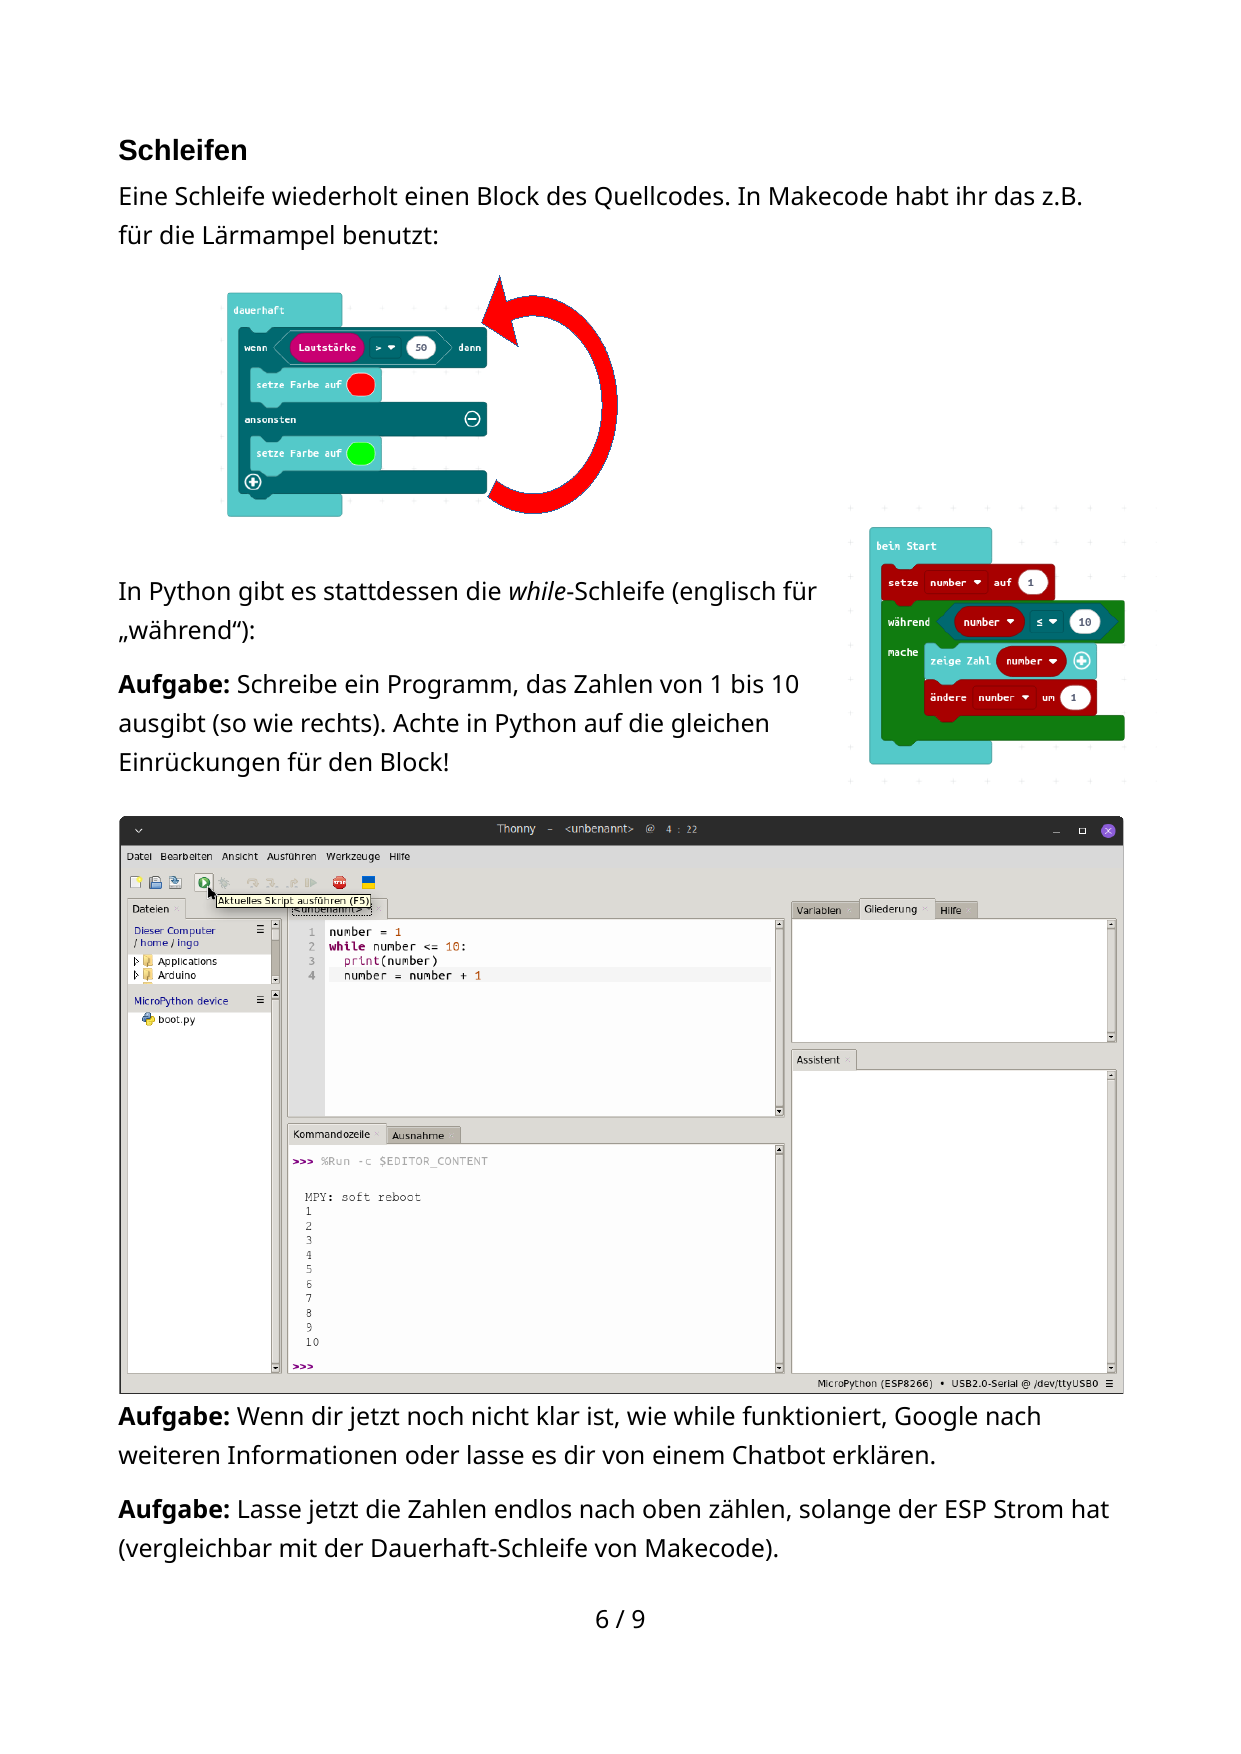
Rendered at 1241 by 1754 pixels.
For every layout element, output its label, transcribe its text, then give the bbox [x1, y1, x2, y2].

text In Python gibt es stattdessen die while-Schleife (englisch für „während“): [118, 574, 847, 647]
subtitle Schleifen [118, 133, 1122, 166]
picture [119, 816, 1124, 1394]
text Eine Schleife wiederholt einen Block des Quellcodes. In Makecode habt ihr das z.B. für die Lärmampel benutzt: [118, 179, 1122, 252]
text Aufgabe: Wenn dir jetzt noch nicht klar ist, wie while funktioniert, Google nach weiteren Informationen oder lasse es dir von einem Chatbot erklären. [118, 799, 1122, 1472]
text Aufgabe: Lasse jetzt die Zahlen endlos nach oben zählen, solange der ESP Strom hat (vergleichbar mit der Dauerhaft-Schleife von Makecode). [118, 1492, 1122, 1565]
picture [220, 285, 498, 521]
picture [847, 504, 1157, 793]
text Aufgabe: Schreibe ein Programm, das Zahlen von 1 bis 10 ausgibt (so wie rechts). Achte in Python auf die gleichen Einrückungen für den Block! [118, 667, 847, 779]
